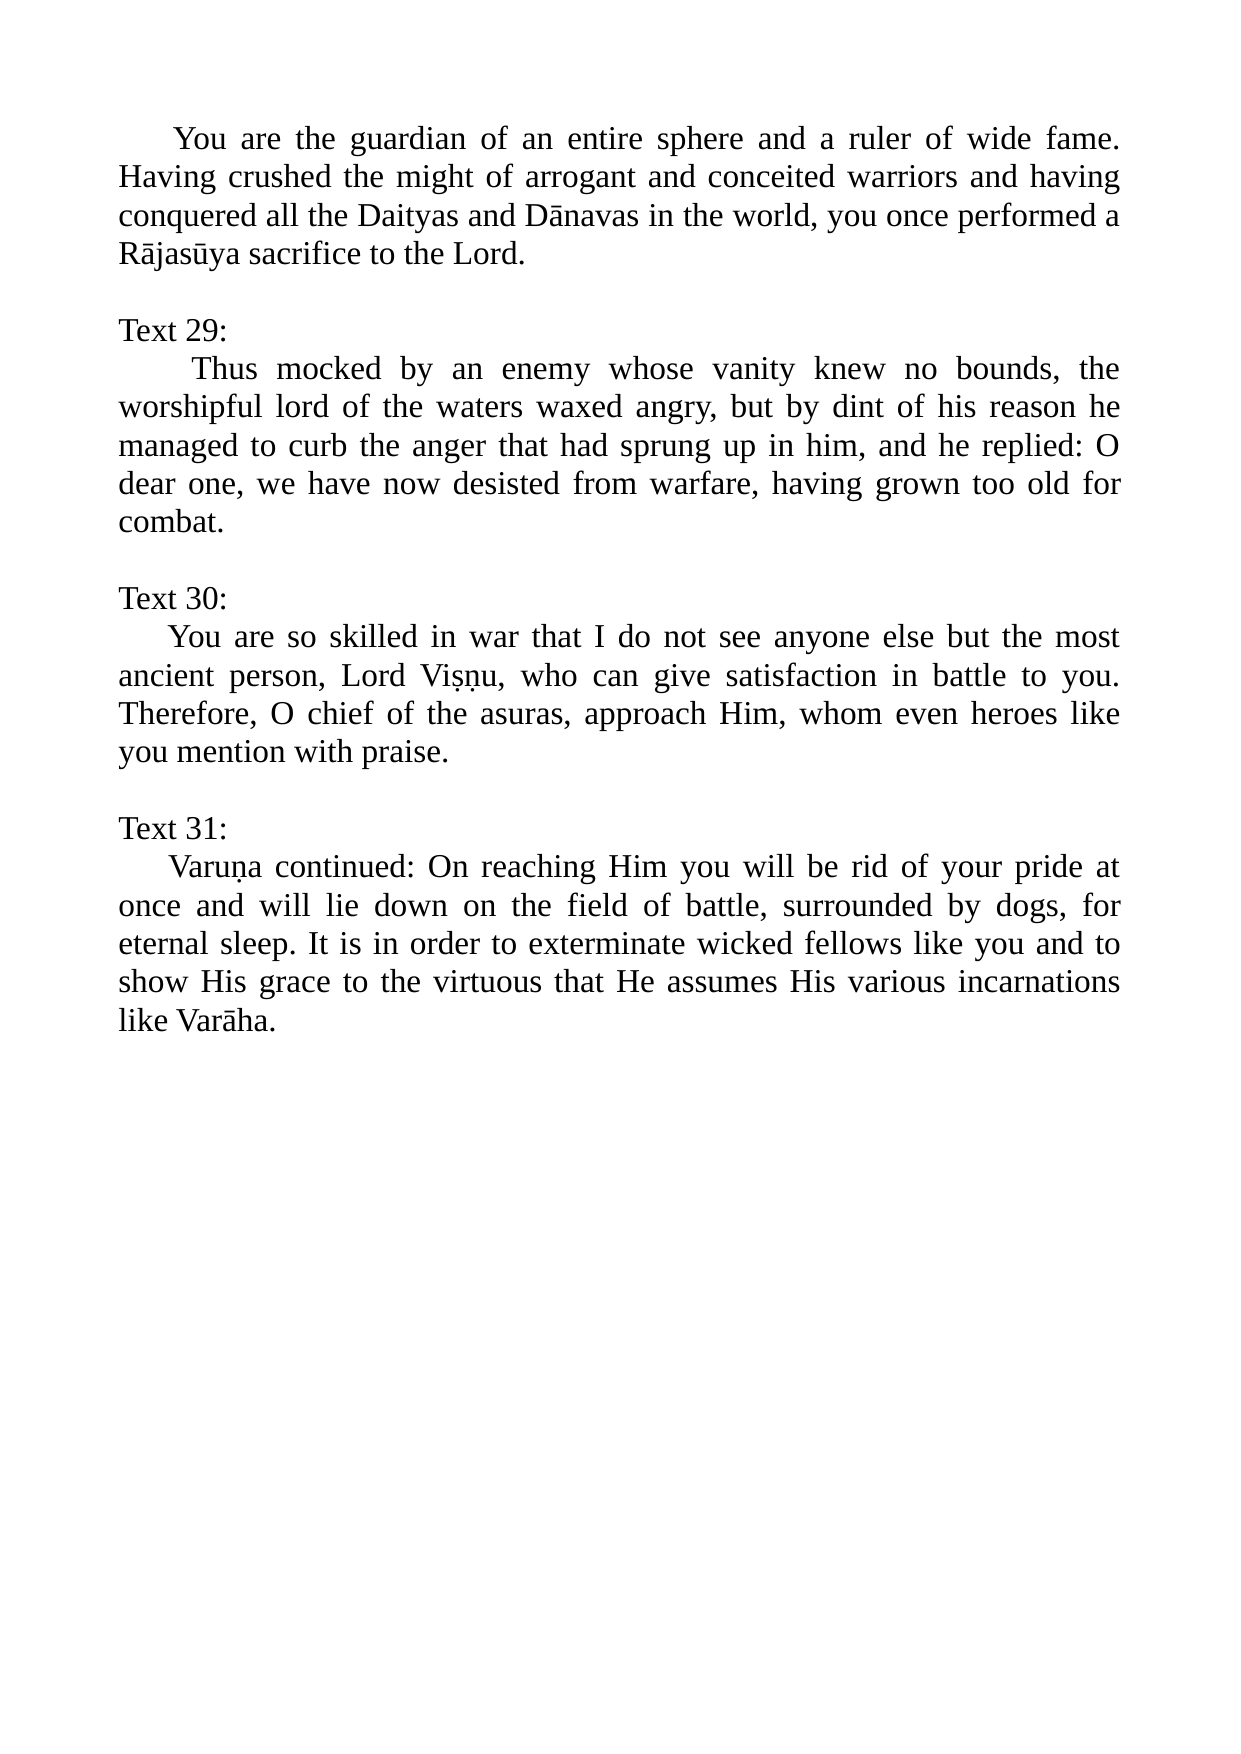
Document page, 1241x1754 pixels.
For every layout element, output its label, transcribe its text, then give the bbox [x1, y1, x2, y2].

text Varuṇa continued: On reaching Him you will be rid of your pride at once and will lie down on the field of battle, surrounded by dogs, for eternal sleep. It is in order to exterminate wicked fellows like you and to show His grace to the virtuous that He assumes His various incarnations like Varāha. [118, 846, 1122, 1038]
text Thus mocked by an enemy whose vanity knew no bounds, the worshipful lord of the waters waxed angry, but by dint of his reason he managed to curb the anger that had sprung up in him, and he replied: O dear one, we have now desisted from warfare, having grown too old for combat. [118, 348, 1122, 540]
text You are so skilled in war that I do not see anyone else but the most ancient person, Lord Viṣṇu, who can give satisfaction in battle to you. Therefore, O chief of the asuras, approach Him, whom even heroes like you mention with praise. [118, 616, 1122, 770]
text Text 31: [118, 808, 1122, 846]
text You are the guardian of an entire sphere and a ruler of wide fame. Having crushed the might of arrogant and conceited warriors and having conquered all the Daityas and Dānavas in the world, you once performed a Rājasūya sacrifice to the Lord. [118, 118, 1122, 271]
text Text 30: [118, 578, 1122, 616]
text Text 29: [118, 310, 1122, 348]
